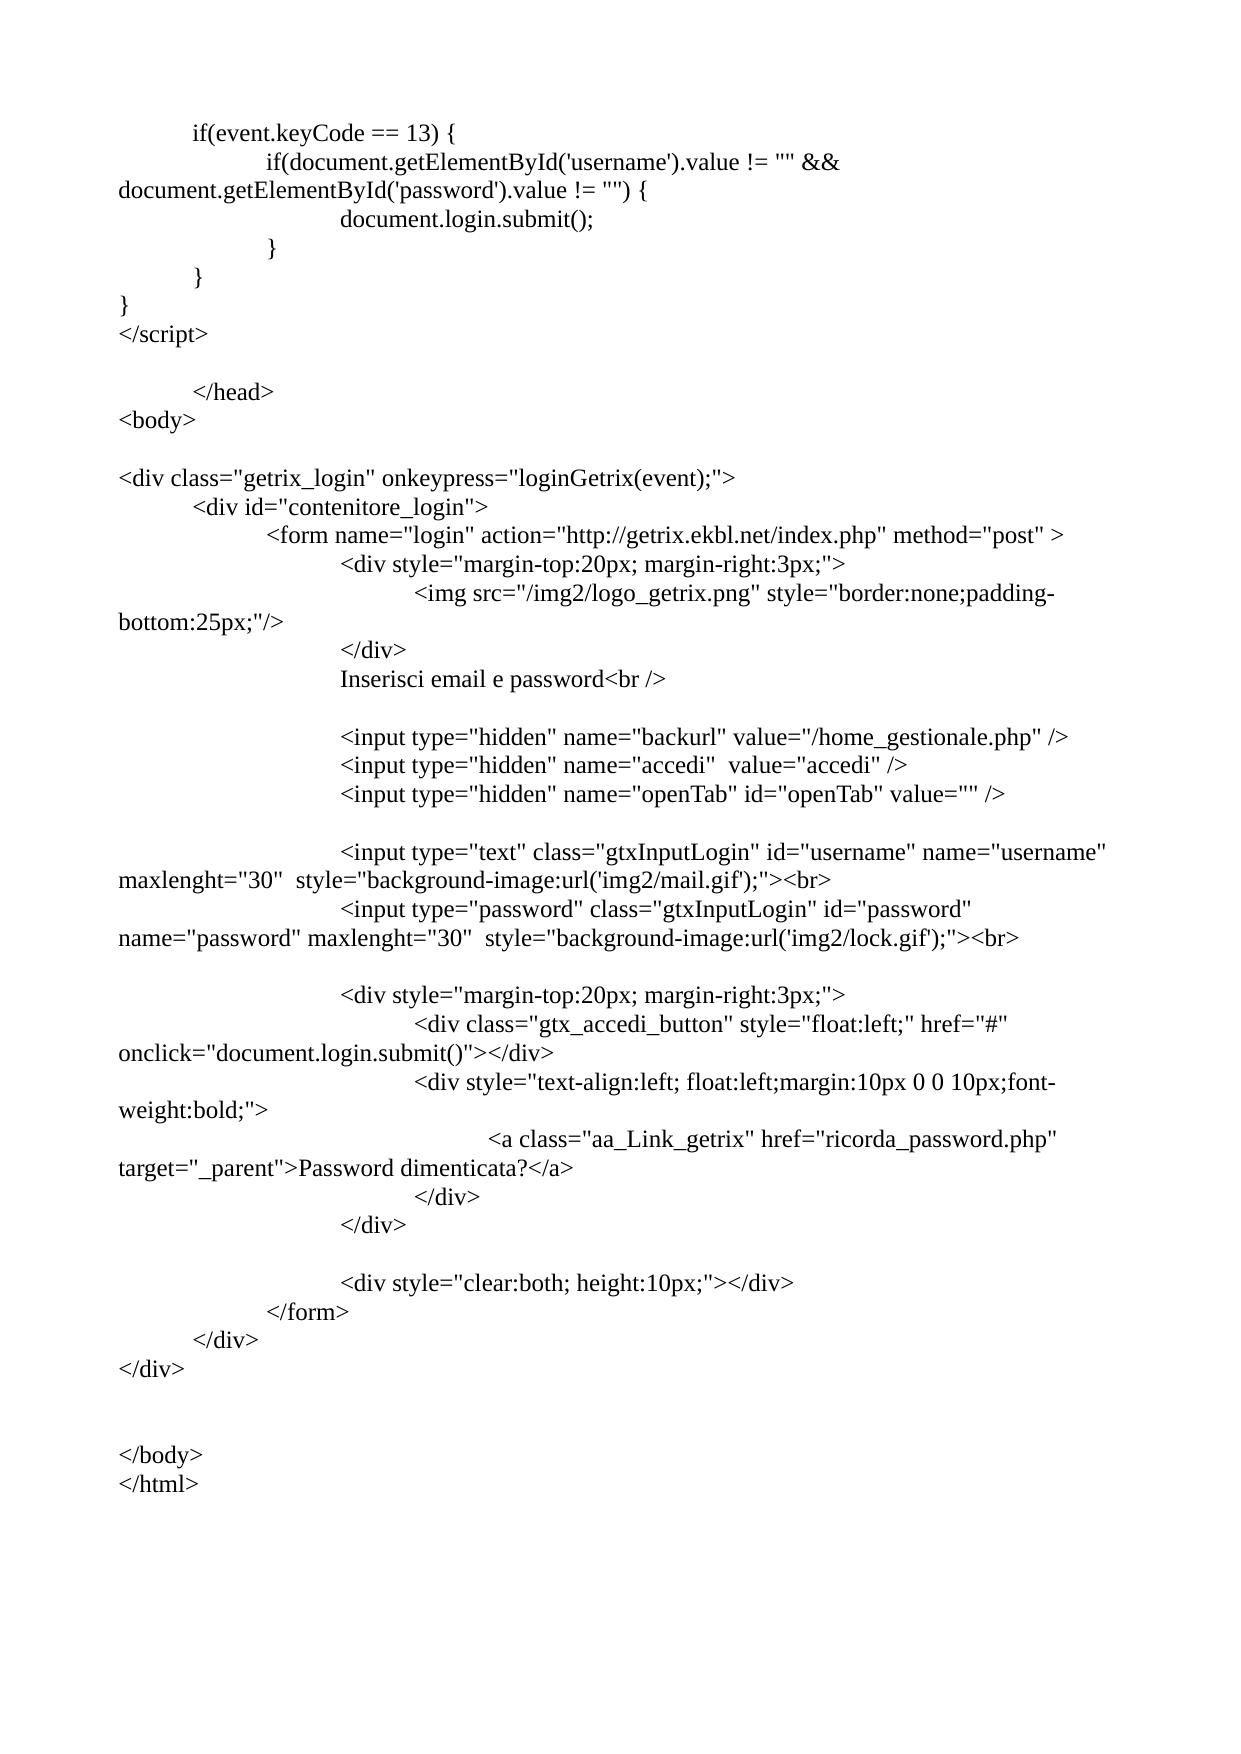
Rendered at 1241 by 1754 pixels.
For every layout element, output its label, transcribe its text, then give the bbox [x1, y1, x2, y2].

text if(event.keyCode == 13) { if(document.getElementById('username').value != "" && document.getElementById('password').value != "") { document.login.submit(); } } } </script> </head> <body> <div class="getrix_login" onkeypress="loginGetrix(event);"> <div id="contenitore_login"> <form name="login" action="http://getrix.ekbl.net/index.php" method="post" > <div style="margin-top:20px; margin-right:3px;"> <img src="/img2/logo_getrix.png" style="border:none;padding-bottom:25px;"/> </div> Inserisci email e password<br /> <input type="hidden" name="backurl" value="/home_gestionale.php" /> <input type="hidden" name="accedi" value="accedi" /> <input type="hidden" name="openTab" id="openTab" value="" /> <input type="text" class="gtxInputLogin" id="username" name="username" maxlenght="30" style="background-image:url('img2/mail.gif');"><br> <input type="password" class="gtxInputLogin" id="password" name="password" maxlenght="30" style="background-image:url('img2/lock.gif');"><br> <div style="margin-top:20px; margin-right:3px;"> <div class="gtx_accedi_button" style="float:left;" href="#" onclick="document.login.submit()"></div> <div style="text-align:left; float:left;margin:10px 0 0 10px;font-weight:bold;"> <a class="aa_Link_getrix" href="ricorda_password.php" target="_parent">Password dimenticata?</a> </div> </div> <div style="clear:both; height:10px;"></div> </form> </div> </div> </body> </html> [118, 118, 1122, 1527]
